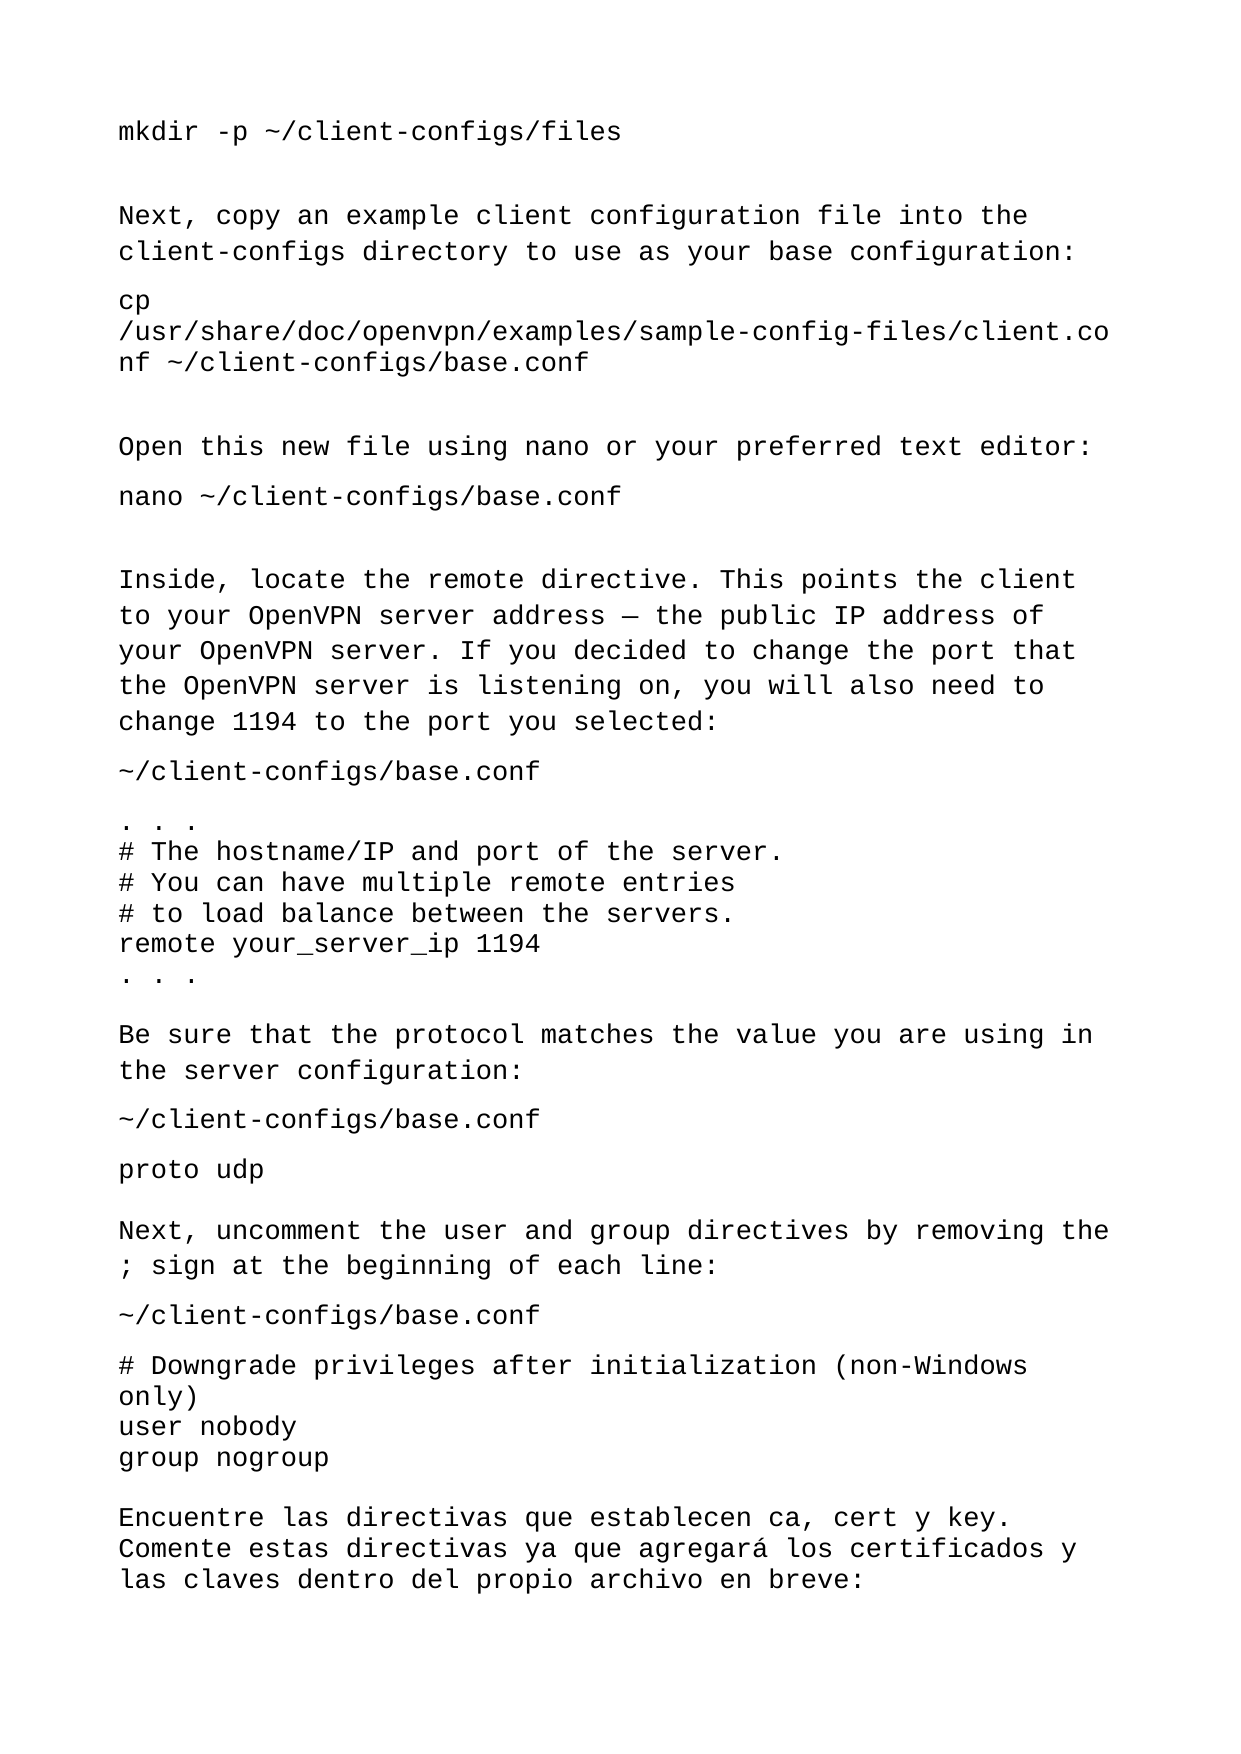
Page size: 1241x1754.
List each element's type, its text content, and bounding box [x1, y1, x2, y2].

text Be sure that the protocol matches the value you are using in the server configuration: [118, 1021, 1122, 1087]
text ~/client-configs/base.conf [118, 1106, 1122, 1137]
text cp /usr/share/doc/openvpn/examples/sample-config-files/client.conf ~/client-configs/base.conf [118, 287, 1122, 379]
text user nobody [118, 1413, 1122, 1444]
text ~/client-configs/base.conf [118, 757, 1122, 788]
text . . . [118, 807, 1122, 838]
text Inside, locate the remote directive. This points the client to your OpenVPN server address — the public IP address of your OpenVPN server. If you decided to change the port that the OpenVPN server is listening on, you will also need to change 1194 to the port you selected: [118, 566, 1122, 738]
text # You can have multiple remote entries [118, 869, 1122, 899]
text ~/client-configs/base.conf [118, 1302, 1122, 1332]
text Next, uncomment the user and group directives by removing the ; sign at the beginning of each line: [118, 1216, 1122, 1282]
text group nogroup [118, 1444, 1122, 1474]
text # to load balance between the servers. [118, 899, 1122, 930]
text # The hostname/IP and port of the server. [118, 838, 1122, 869]
text Open this new file using nano or your preferred text editor: [118, 432, 1122, 463]
text Encuentre las directivas que establecen ca, cert y key. Comente estas directivas ya que agregará los certificados y las claves dentro del propio archivo en breve: [118, 1504, 1122, 1596]
text . . . [118, 961, 1122, 992]
text remote your_server_ip 1194 [118, 930, 1122, 961]
text nano ~/client-configs/base.conf [118, 482, 1122, 513]
text proto udp [118, 1156, 1122, 1187]
text Next, copy an example client configuration file into the client-configs directory to use as your base configuration: [118, 202, 1122, 268]
text # Downgrade privileges after initialization (non-Windows only) [118, 1352, 1122, 1413]
text mkdir -p ~/client-configs/files [118, 118, 1122, 149]
